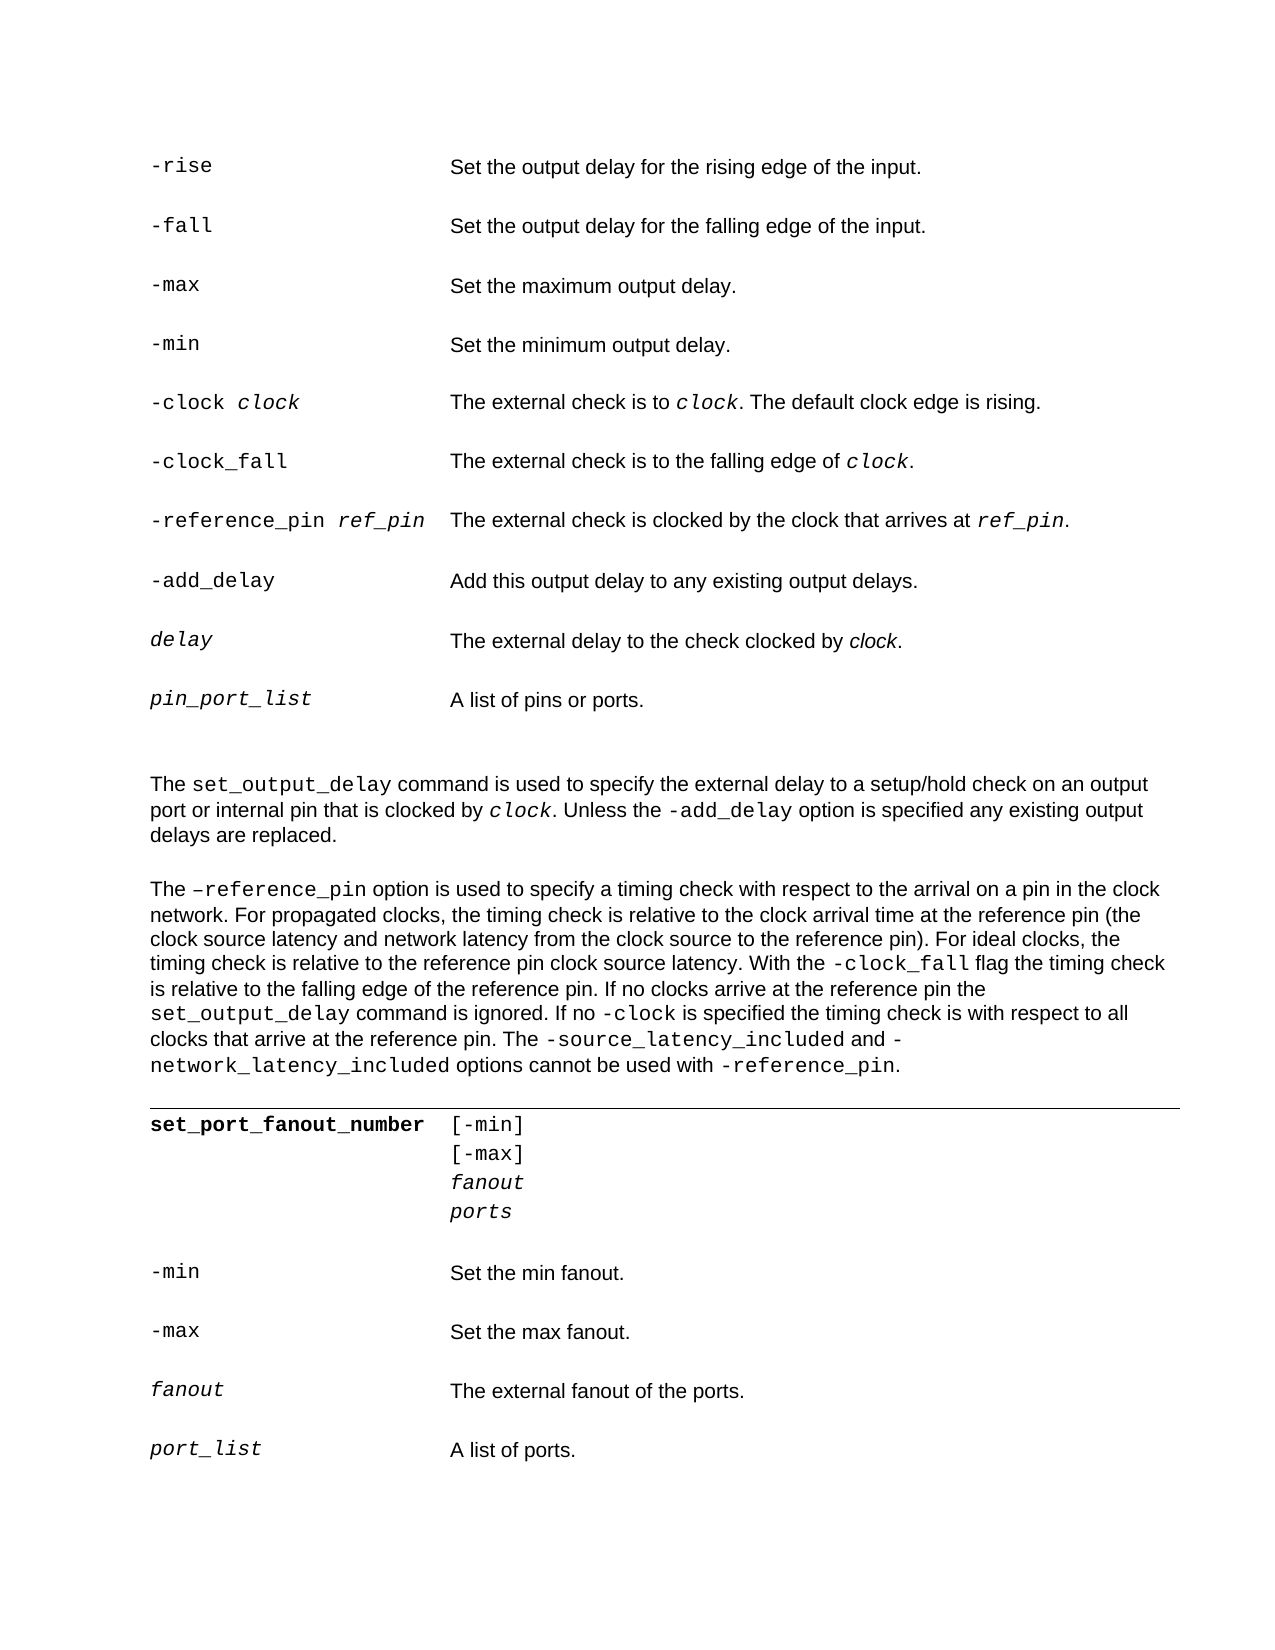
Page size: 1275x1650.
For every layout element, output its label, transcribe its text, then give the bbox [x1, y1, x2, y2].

table_cell A list of pins or ports. [450, 683, 1180, 742]
table_cell Set the max fanout. [450, 1314, 1180, 1373]
table_cell -reference_pin ref_pin [150, 505, 450, 564]
table_cell -min [150, 1255, 450, 1314]
table_cell -fall [150, 209, 450, 268]
table_cell -rise [150, 150, 450, 209]
table_header set_port_fanout_number [150, 1109, 450, 1255]
table_cell Set the maximum output delay. [450, 268, 1180, 327]
table_cell fanout [150, 1374, 450, 1433]
table_header [-min] [-max] fanout ports [450, 1109, 1180, 1255]
text The –reference_pin option is used to specify a timing check with respect to the arrival on a pin in the clock network. For propagated clocks, the timing check is relative to the clock arrival time at the reference pin (the clock source latency and network latency from the clock source to the reference pin). For ideal clocks, the timing check is relative to the reference pin clock source latency. With the -clock_fall flag the timing check is relative to the falling edge of the reference pin. If no clocks arrive at the reference pin the set_output_delay command is ignored. If no -clock is specified the timing check is with respect to all clocks that arrive at the reference pin. The -source_latency_included and -network_latency_included options cannot be used with -reference_pin. [150, 877, 1180, 1078]
table_cell Set the output delay for the rising edge of the input. [450, 150, 1180, 209]
table_cell The external check is to the falling edge of clock. [450, 446, 1180, 505]
table_cell A list of ports. [450, 1433, 1180, 1492]
table_cell -min [150, 328, 450, 387]
text The set_output_delay command is used to specify the external delay to a setup/hold check on an output port or internal pin that is clocked by clock. Unless the -add_delay option is specified any existing output delays are replaced. [150, 772, 1180, 847]
table_cell Add this output delay to any existing output delays. [450, 564, 1180, 623]
table_cell -clock_fall [150, 446, 450, 505]
table_cell -max [150, 1314, 450, 1373]
table_cell The external check is clocked by the clock that arrives at ref_pin. [450, 505, 1180, 564]
table_cell -max [150, 268, 450, 327]
table_cell The external fanout of the ports. [450, 1374, 1180, 1433]
table_cell delay [150, 623, 450, 682]
table_cell Set the output delay for the falling edge of the input. [450, 209, 1180, 268]
table_cell -clock clock [150, 387, 450, 446]
table_cell Set the minimum output delay. [450, 328, 1180, 387]
table_cell Set the min fanout. [450, 1255, 1180, 1314]
table_cell pin_port_list [150, 683, 450, 742]
table_cell The external delay to the check clocked by clock. [450, 623, 1180, 682]
table_cell port_list [150, 1433, 450, 1492]
table_cell -add_delay [150, 564, 450, 623]
table_cell The external check is to clock. The default clock edge is rising. [450, 387, 1180, 446]
